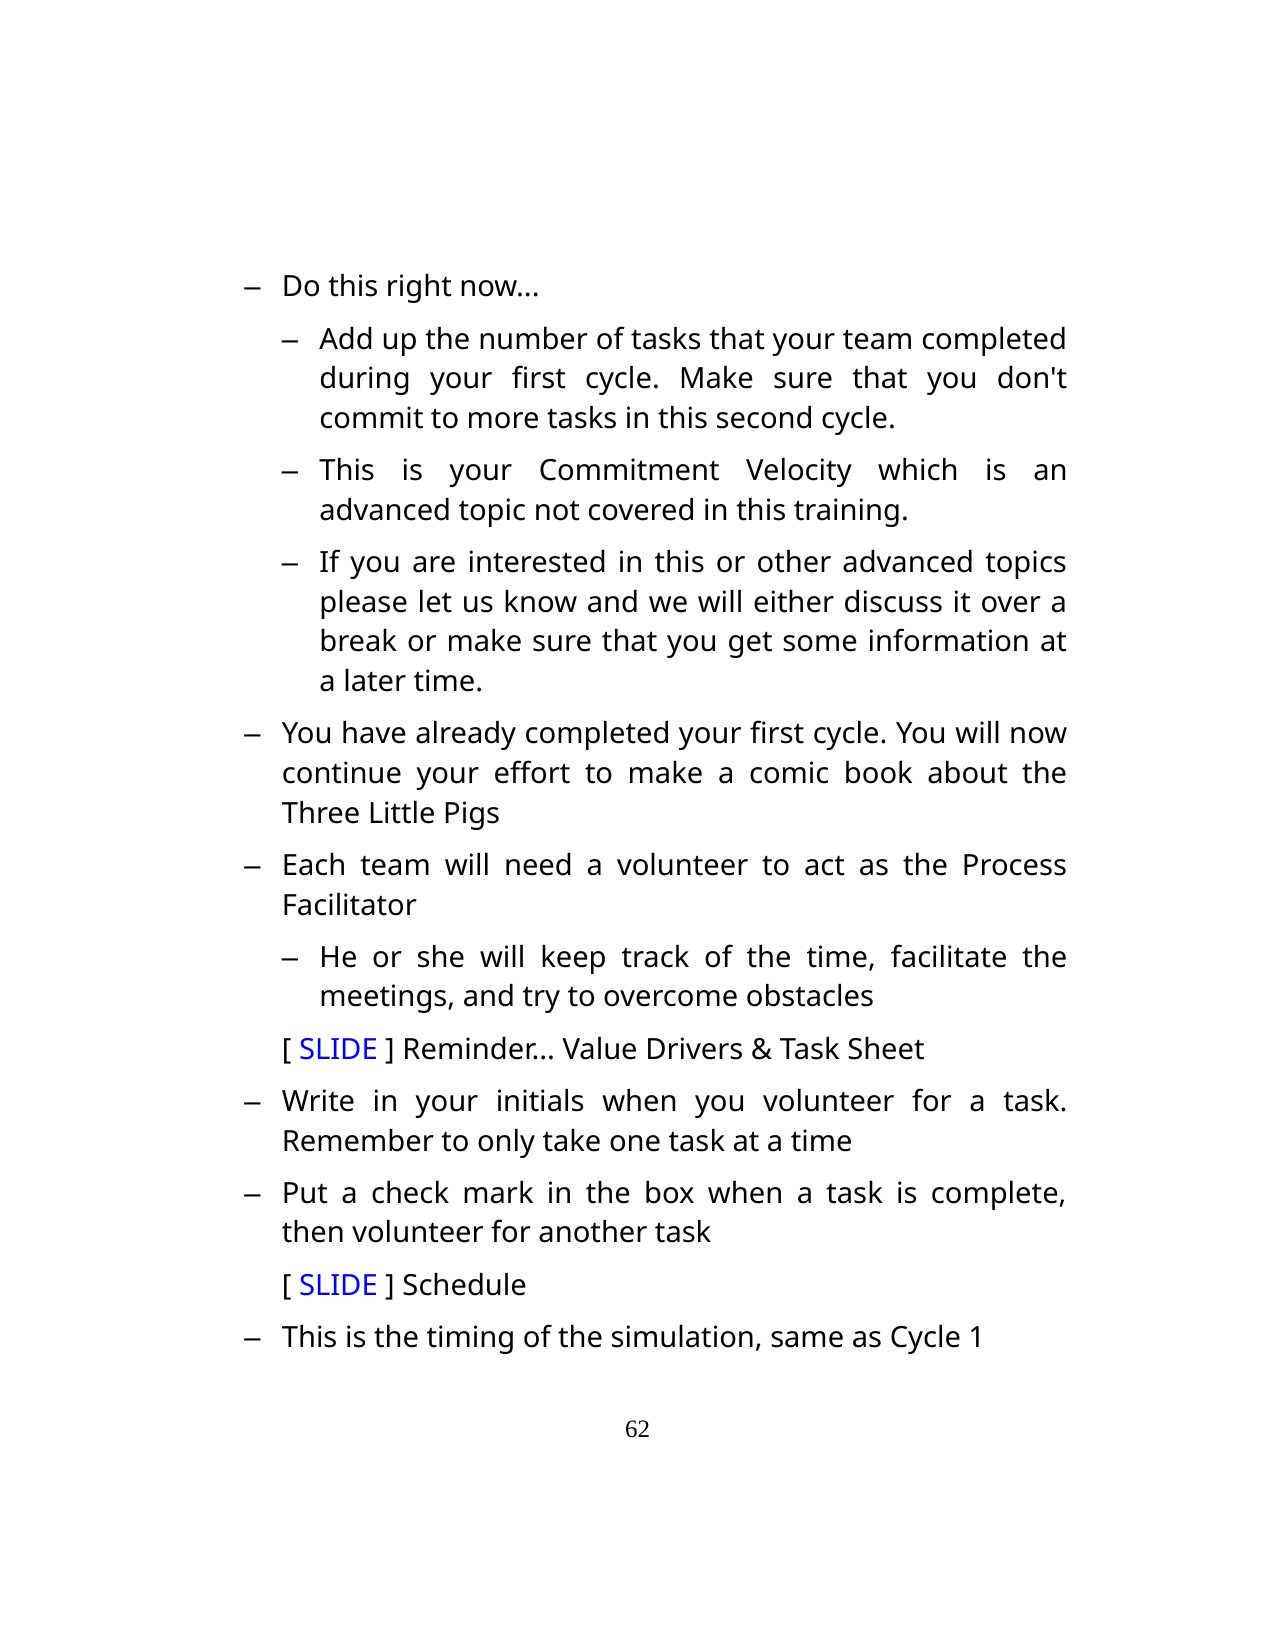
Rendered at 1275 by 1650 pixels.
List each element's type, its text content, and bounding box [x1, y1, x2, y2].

list You have already completed your first cycle. You will now continue your effort to make a comic book about the Three Little Pigs [244, 713, 1068, 832]
list [ SLIDE ] Reminder... Value Drivers & Task Sheet [244, 1028, 1068, 1068]
list If you are interested in this or other advanced topics please let us know and we will either discuss it over a break or make sure that you get some information at a later time. [282, 541, 1068, 700]
list Write in your initials when you volunteer for a task. Remember to only take one task at a time [244, 1080, 1068, 1159]
list Do this right now... [244, 266, 1068, 305]
list Each team will need a volunteer to act as the Process Facilitator [244, 844, 1068, 923]
list Add up the number of tasks that your team completed during your first cycle. Make sure that you don't commit to more tasks in this second cycle. [282, 318, 1068, 437]
list [ SLIDE ] Schedule [244, 1264, 1068, 1303]
list He or she will keep track of the time, facilitate the meetings, and try to overcome obstacles [282, 936, 1068, 1015]
list This is your Commitment Velocity which is an advanced topic not covered in this training. [282, 449, 1068, 529]
list This is the timing of the simulation, same as Cycle 1 [244, 1316, 1068, 1356]
list Put a check mark in the box when a task is complete, then volunteer for another task [244, 1172, 1068, 1251]
